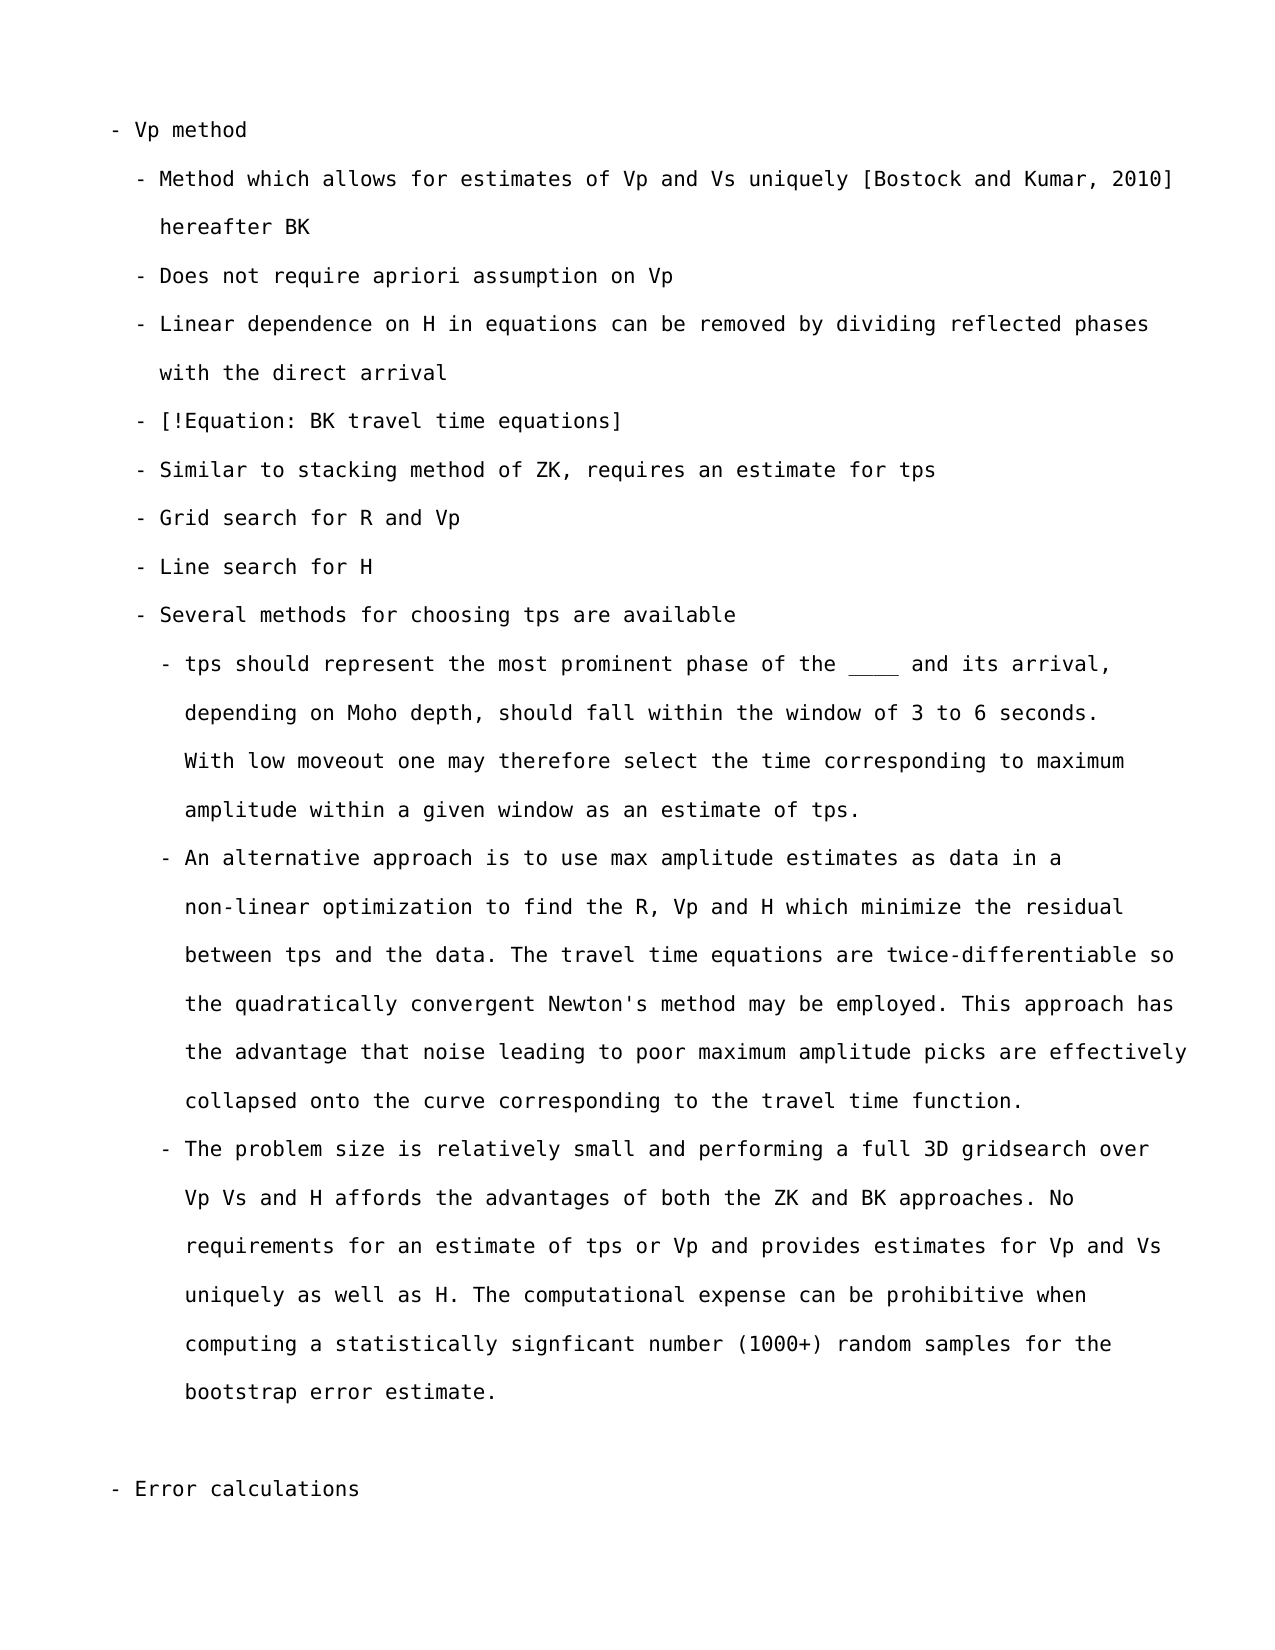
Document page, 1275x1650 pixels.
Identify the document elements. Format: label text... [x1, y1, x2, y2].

text - Linear dependence on H in equations can be removed by dividing reflected phases [59, 312, 1216, 337]
text Vp Vs and H affords the advantages of both the ZK and BK approaches. No [59, 1186, 1216, 1210]
text - Several methods for choosing tps are available [59, 603, 1216, 628]
text - Similar to stacking method of ZK, requires an estimate for tps [59, 458, 1216, 482]
text uniquely as well as H. The computational expense can be prohibitive when [59, 1283, 1216, 1307]
text hereafter BK [59, 215, 1216, 239]
text - Error calculations [59, 1477, 1216, 1502]
text bootstrap error estimate. [59, 1380, 1216, 1404]
text With low moveout one may therefore select the time corresponding to maximum [59, 749, 1216, 773]
text - Method which allows for estimates of Vp and Vs uniquely [Bostock and Kumar, 2010] [59, 167, 1216, 191]
text - Vp method [59, 118, 1216, 142]
text the advantage that noise leading to poor maximum amplitude picks are effectively [59, 1040, 1216, 1065]
text requirements for an estimate of tps or Vp and provides estimates for Vp and Vs [59, 1234, 1216, 1259]
text between tps and the data. The travel time equations are twice-differentiable so [59, 943, 1216, 968]
text with the direct arrival [59, 361, 1216, 385]
text - The problem size is relatively small and performing a full 3D gridsearch over [59, 1137, 1216, 1162]
text amplitude within a given window as an estimate of tps. [59, 798, 1216, 822]
text depending on Moho depth, should fall within the window of 3 to 6 seconds. [59, 701, 1216, 725]
text - tps should represent the most prominent phase of the ____ and its arrival, [59, 652, 1216, 676]
text - [!Equation: BK travel time equations] [59, 409, 1216, 434]
text collapsed onto the curve corresponding to the travel time function. [59, 1089, 1216, 1113]
text the quadratically convergent Newton's method may be employed. This approach has [59, 992, 1216, 1016]
text - An alternative approach is to use max amplitude estimates as data in a [59, 846, 1216, 871]
text computing a statistically signficant number (1000+) random samples for the [59, 1332, 1216, 1356]
text - Grid search for R and Vp [59, 506, 1216, 531]
text - Does not require apriori assumption on Vp [59, 264, 1216, 288]
text non-linear optimization to find the R, Vp and H which minimize the residual [59, 895, 1216, 919]
text - Line search for H [59, 555, 1216, 579]
